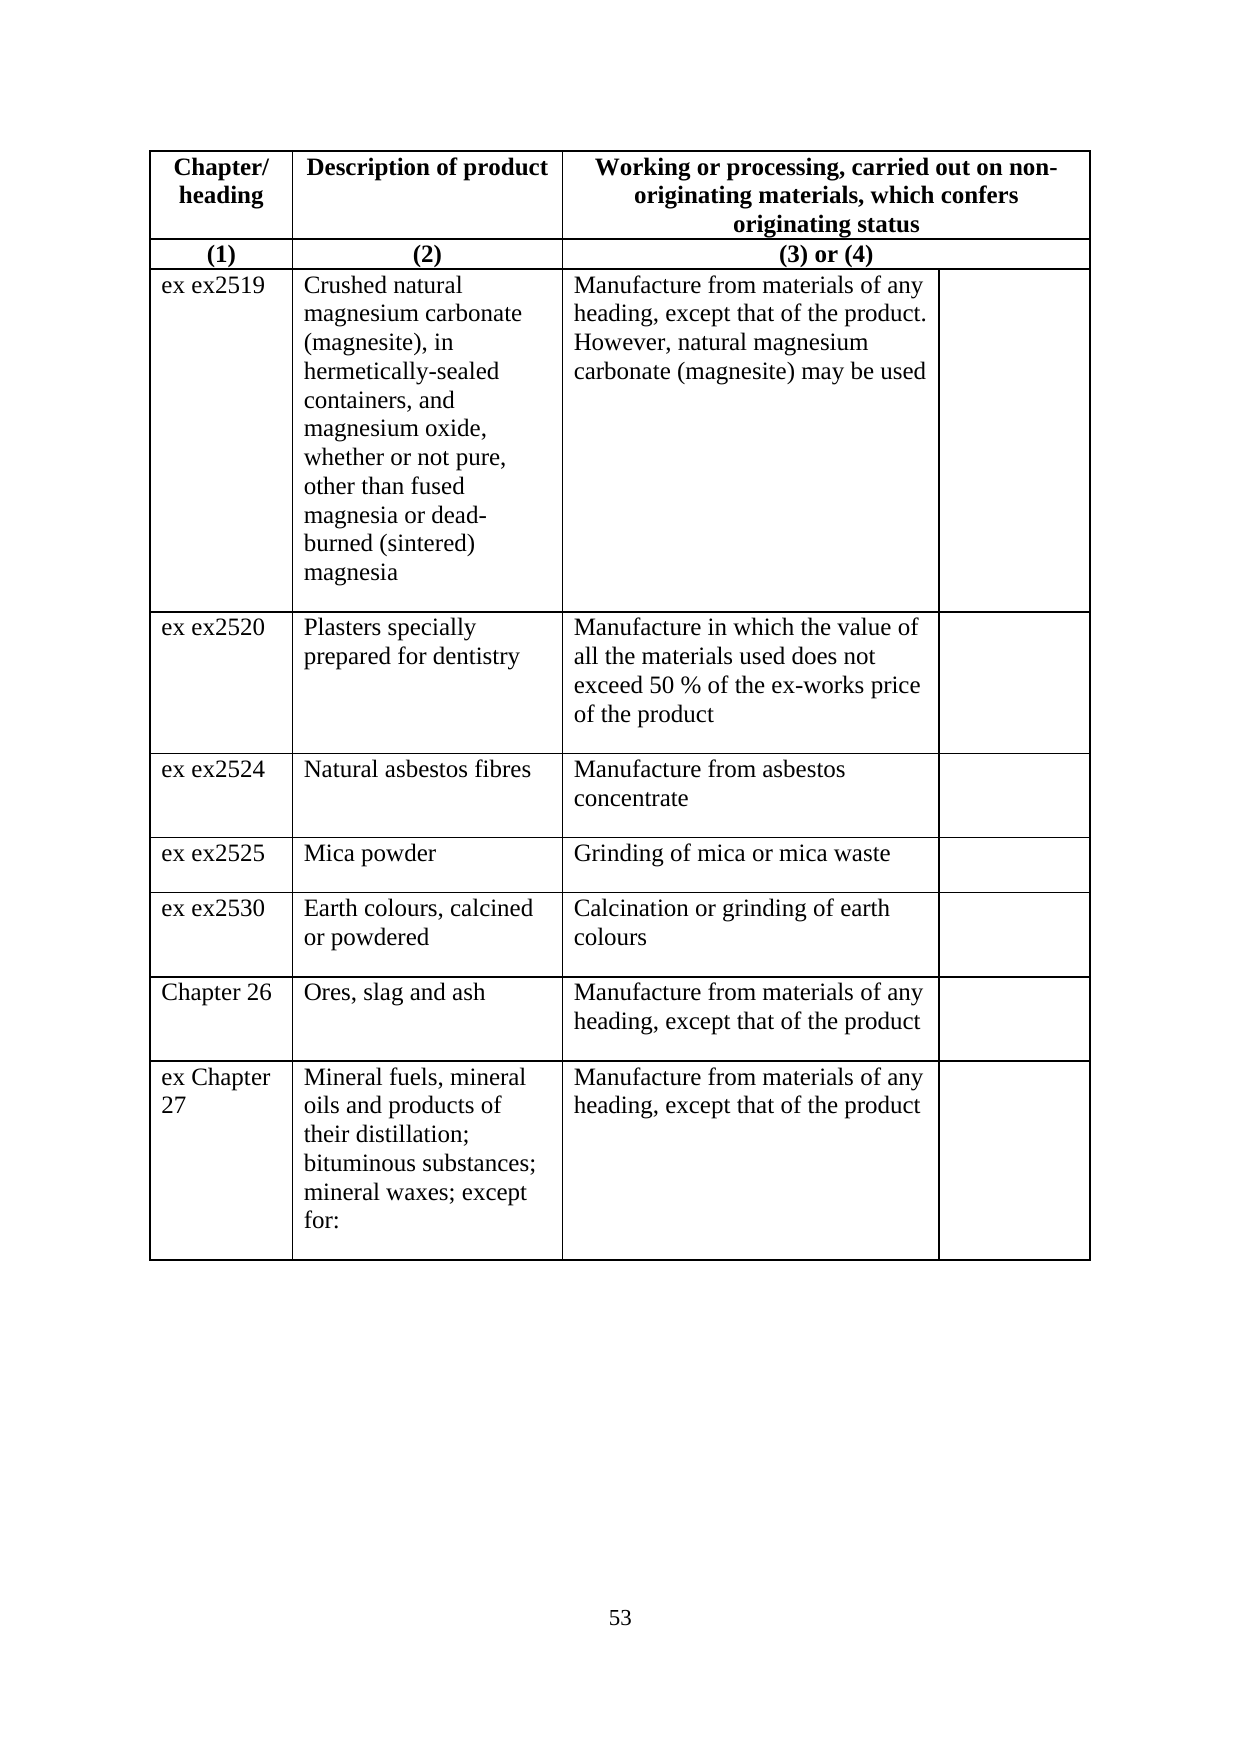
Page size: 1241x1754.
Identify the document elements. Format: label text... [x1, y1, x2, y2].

table_cell [940, 893, 1089, 976]
table_header Description of product [293, 152, 562, 238]
table_cell [940, 838, 1089, 892]
table_cell Plasters specially prepared for dentistry [293, 613, 562, 752]
table_cell Manufacture from materials of any heading, except that of the product. However, natural magnesium carbonate (magnesite) may be used [563, 270, 938, 611]
table_cell ex ex2530 [151, 893, 292, 976]
table_cell Ores, slag and ash [293, 978, 562, 1060]
table_cell Earth colours, calcined or powdered [293, 893, 562, 976]
table_cell Manufacture from materials of any heading, except that of the product [563, 978, 938, 1060]
table_cell [940, 978, 1089, 1060]
table_cell [940, 754, 1089, 837]
table_cell Mineral fuels, mineral oils and products of their distillation; bituminous substances; mineral waxes; except for: [293, 1062, 562, 1259]
table_cell ex ex2524 [151, 754, 292, 837]
table_cell Natural asbestos fibres [293, 754, 562, 837]
table_cell Crushed natural magnesium carbonate (magnesite), in hermetically-sealed containers, and magnesium oxide, whether or not pure, other than fused magnesia or dead-burned (sintered) magnesia [293, 270, 562, 611]
table_cell ex Chapter 27 [151, 1062, 292, 1259]
table_cell Manufacture from materials of any heading, except that of the product [563, 1062, 938, 1259]
table_cell Chapter 26 [151, 978, 292, 1060]
table_cell (3) or (4) [563, 240, 1089, 268]
table_cell [940, 1062, 1089, 1259]
table_cell ex ex2519 [151, 270, 292, 611]
table_cell Manufacture from asbestos concentrate [563, 754, 938, 837]
table_cell Mica powder [293, 838, 562, 892]
table_cell (1) [151, 240, 292, 268]
table_cell ex ex2525 [151, 838, 292, 892]
table_cell [940, 613, 1089, 752]
table_header Working or processing, carried out on non-originating materials, which confers originating status [563, 152, 1089, 238]
table_cell Calcination or grinding of earth colours [563, 893, 938, 976]
table_cell ex ex2520 [151, 613, 292, 752]
table_header Chapter/ heading [151, 152, 292, 238]
table_cell [940, 270, 1089, 611]
table_cell Manufacture in which the value of all the materials used does not exceed 50 % of the ex-works price of the product [563, 613, 938, 752]
table_cell (2) [293, 240, 562, 268]
table_cell Grinding of mica or mica waste [563, 838, 938, 892]
